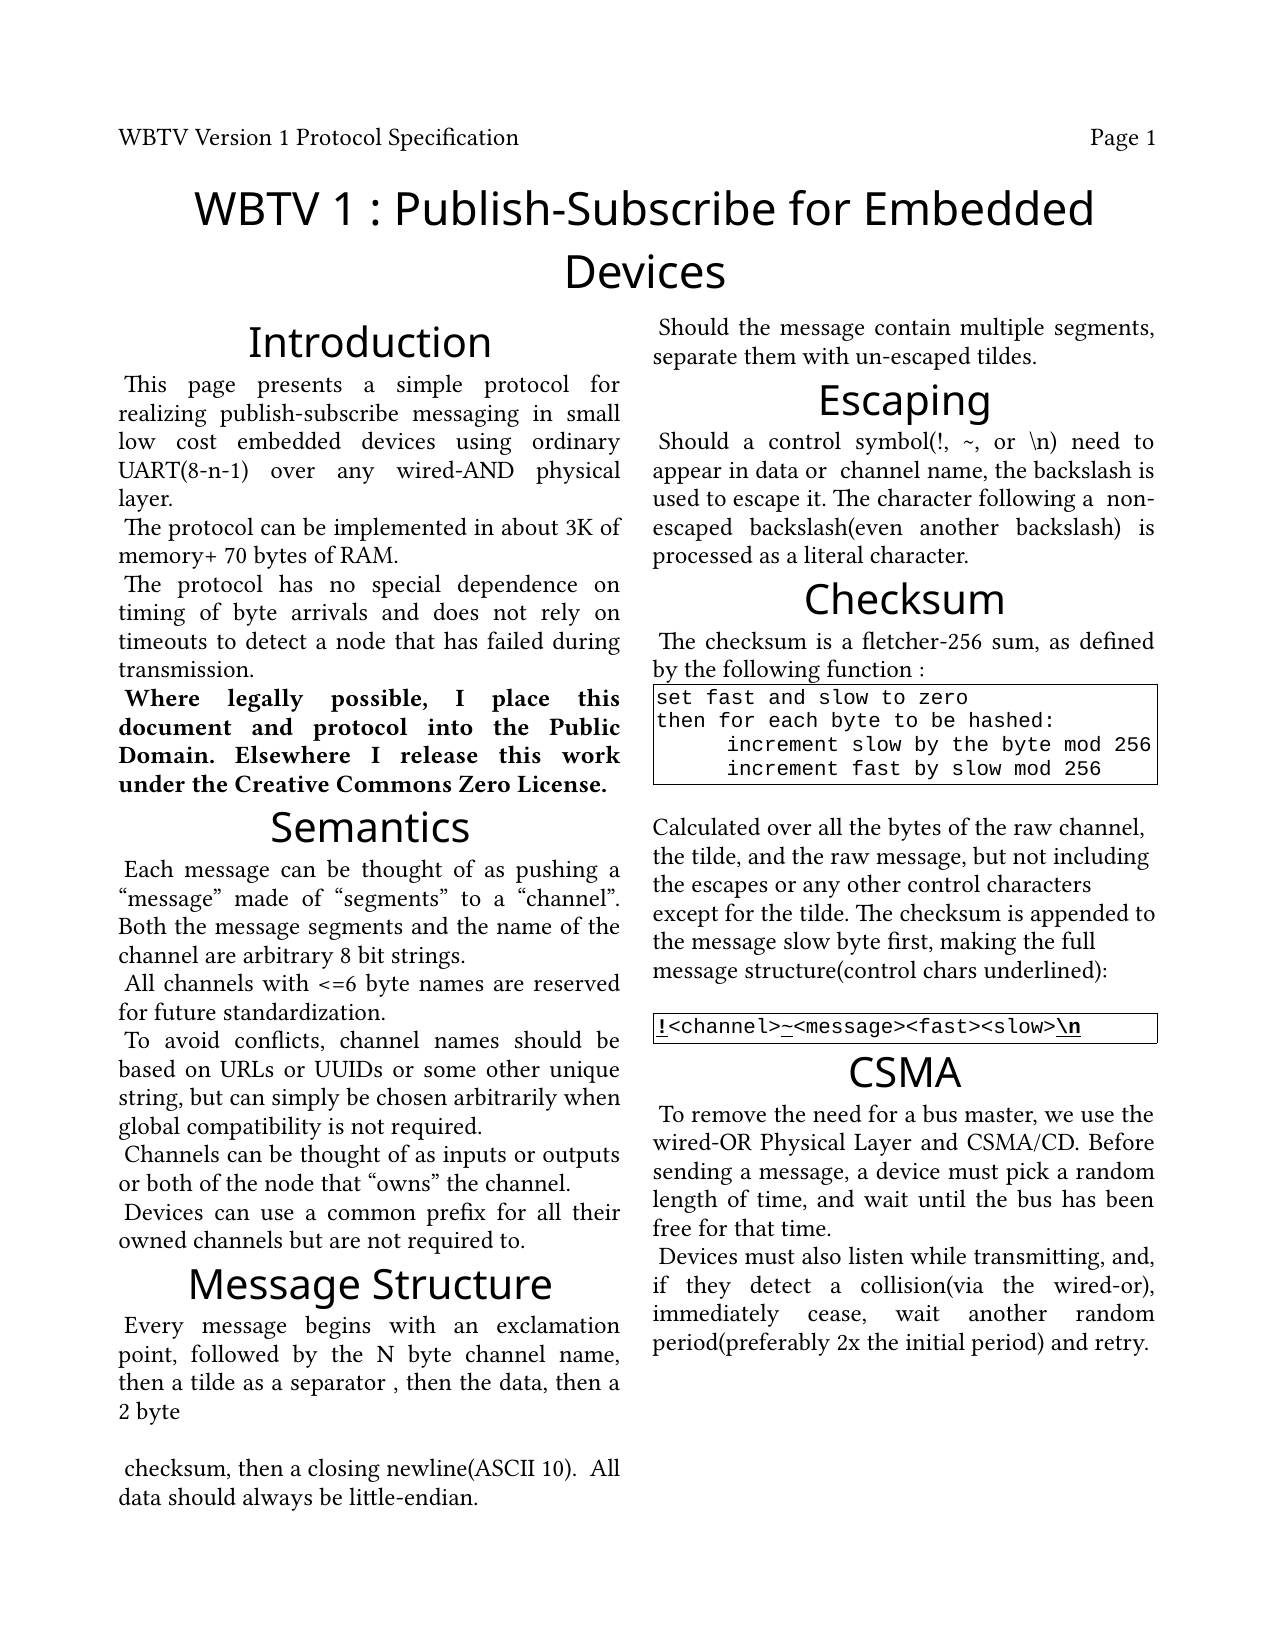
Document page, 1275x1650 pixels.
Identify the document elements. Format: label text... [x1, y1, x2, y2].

subtitle Checksum [652, 570, 1157, 627]
text To avoid conflicts, channel names should be based on URLs or UUIDs or some other unique string, but can simply be chosen arbitrarily when global compatibility is not required. [118, 1026, 621, 1140]
subtitle Message Structure [118, 1254, 622, 1311]
text then for each byte to be hashed: [654, 707, 1157, 731]
text Where legally possible, I place this document and protocol into the Public Domain. Elsewhere I release this work under the Creative Commons Zero License. [118, 684, 621, 798]
subtitle Introduction [118, 246, 622, 370]
text increment slow by the byte mod 256 [654, 731, 1157, 755]
subtitle CSMA [652, 1043, 1157, 1099]
text !<channel>~<message><fast><slow>\n [654, 1014, 1157, 1043]
text This page presents a simple protocol for realizing publish-subscribe messaging in small low cost embedded devices using ordinary UART(8-n-1) over any wired-AND physical layer. [118, 370, 621, 513]
text The checksum is a fletcher-256 sum, as defined by the following function : [652, 627, 1155, 684]
text Devices must also listen while transmitting, and, if they detect a collision(via the wired-or), immediately cease, wait another random period(preferably 2x the initial period) and retry. [652, 1242, 1155, 1356]
text Calculated over all the bytes of the raw channel, the tilde, and the raw message, but not including the escapes or any other control characters except for the tilde. The checksum is appended to the message slow byte first, making the full message structure(control chars underlined): [652, 813, 1157, 984]
text The protocol has no special dependence on timing of byte arrivals and does not rely on timeouts to detect a node that has failed during transmission. [118, 570, 621, 684]
subtitle Escaping [652, 370, 1157, 427]
text checksum, then a closing newline(ASCII 10). All data should always be little-endian. [118, 1454, 621, 1511]
text Should the message contain multiple segments, separate them with un-escaped tildes. [652, 301, 1155, 370]
text Devices can use a common prefix for all their owned channels but are not required to. [118, 1197, 621, 1254]
text Each message can be thought of as pushing a “message” made of “segments” to a “channel”. Both the message segments and the name of the channel are arbitrary 8 bit strings. [118, 855, 621, 969]
text All channels with <=6 byte names are reserved for future standardization. [118, 969, 621, 1026]
subtitle WBTV 1 : Publish-Subscribe for Embedded Devices [132, 177, 1158, 301]
text Should a control symbol(!, ~, or \n) need to appear in data or channel name, the backslash is used to escape it. The character following a non-escaped backslash(even another backslash) is processed as a literal character. [652, 427, 1155, 570]
text The protocol can be implemented in about 3K of memory+ 70 bytes of RAM. [118, 513, 621, 570]
text To remove the need for a bus master, we use the wired-OR Physical Layer and CSMA/CD. Before sending a message, a device must pick a random length of time, and wait until the bus has been free for that time. [652, 1099, 1155, 1242]
text set fast and slow to zero [654, 685, 1157, 707]
subtitle Semantics [118, 798, 622, 855]
text Every message begins with an exclamation point, followed by the N byte channel name, then a tilde as a separator , then the data, then a 2 byte [118, 1311, 621, 1426]
text Channels can be thought of as inputs or outputs or both of the node that “owns” the channel. [118, 1140, 621, 1197]
text increment fast by slow mod 256 [654, 755, 1157, 784]
